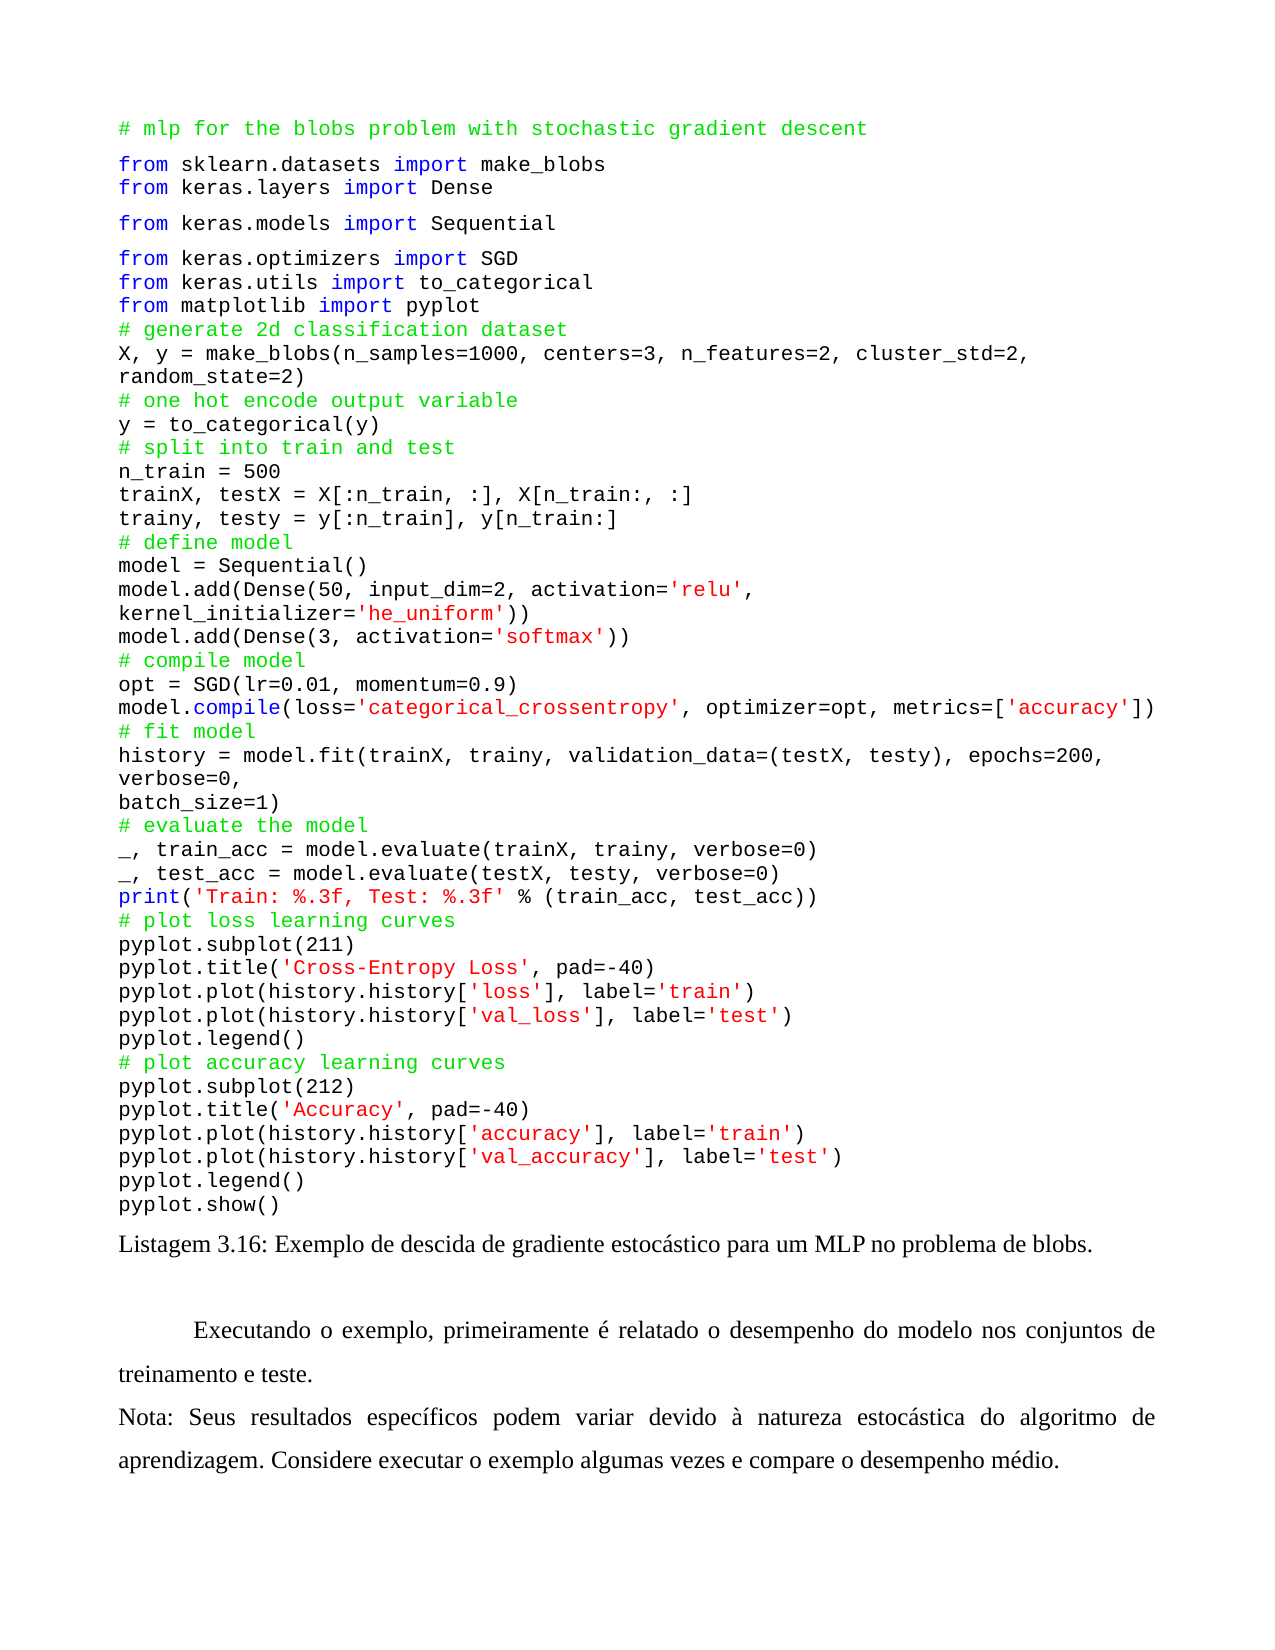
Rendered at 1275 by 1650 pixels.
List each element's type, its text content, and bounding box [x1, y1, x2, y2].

text # one hot encode output variable [118, 390, 1157, 413]
text history = model.fit(trainX, trainy, validation_data=(testX, testy), epochs=200, verbose=0, [118, 744, 1157, 792]
text pyplot.legend() [118, 1170, 1157, 1194]
text # define model [118, 532, 1157, 555]
text pyplot.plot(history.history['accuracy'], label='train') [118, 1123, 1157, 1147]
text from matplotlib import pyplot [118, 295, 1157, 319]
text # plot accuracy learning curves [118, 1052, 1157, 1076]
text pyplot.legend() [118, 1028, 1157, 1052]
text from keras.layers import Dense [118, 177, 1157, 201]
text # mlp for the blobs problem with stochastic gradient descent [118, 118, 1157, 142]
text model.add(Dense(50, input_dim=2, activation='relu', kernel_initializer='he_uniform')) [118, 579, 1157, 626]
text # compile model [118, 650, 1157, 674]
text print('Train: %.3f, Test: %.3f' % (train_acc, test_acc)) [118, 886, 1157, 910]
text opt = SGD(lr=0.01, momentum=0.9) [118, 674, 1157, 697]
text pyplot.plot(history.history['val_loss'], label='test') [118, 1005, 1157, 1028]
text Listagem 3.16: Exemplo de descida de gradiente estocástico para um MLP no problema de blobs. [118, 1229, 1157, 1258]
text # plot loss learning curves [118, 910, 1157, 934]
text batch_size=1) [118, 792, 1157, 816]
text model.add(Dense(3, activation='softmax')) [118, 626, 1157, 650]
text # split into train and test [118, 437, 1157, 461]
text model = Sequential() [118, 555, 1157, 579]
text model.compile(loss='categorical_crossentropy', optimizer=opt, metrics=['accuracy']) [118, 697, 1157, 721]
text Nota: Seus resultados específicos podem variar devido à natureza estocástica do algoritmo de aprendizagem. Considere executar o exemplo algumas vezes e compare o desempenho médio. [118, 1402, 1157, 1474]
text pyplot.title('Cross-Entropy Loss', pad=-40) [118, 957, 1157, 981]
text from keras.models import Sequential [118, 213, 1157, 236]
text _, test_acc = model.evaluate(testX, testy, verbose=0) [118, 863, 1157, 886]
text # generate 2d classification dataset [118, 319, 1157, 343]
text X, y = make_blobs(n_samples=1000, centers=3, n_features=2, cluster_std=2, random_state=2) [118, 343, 1157, 390]
text # evaluate the model [118, 816, 1157, 839]
text trainy, testy = y[:n_train], y[n_train:] [118, 508, 1157, 532]
text pyplot.show() [118, 1194, 1157, 1217]
text trainX, testX = X[:n_train, :], X[n_train:, :] [118, 484, 1157, 508]
text _, train_acc = model.evaluate(trainX, trainy, verbose=0) [118, 839, 1157, 863]
text pyplot.plot(history.history['val_accuracy'], label='test') [118, 1147, 1157, 1170]
text pyplot.subplot(212) [118, 1076, 1157, 1099]
text pyplot.title('Accuracy', pad=-40) [118, 1099, 1157, 1123]
text n_train = 500 [118, 461, 1157, 484]
text y = to_categorical(y) [118, 413, 1157, 437]
text pyplot.plot(history.history['loss'], label='train') [118, 981, 1157, 1005]
text # fit model [118, 721, 1157, 744]
text from keras.utils import to_categorical [118, 272, 1157, 295]
text Executando o exemplo, primeiramente é relatado o desempenho do modelo nos conjuntos de treinamento e teste. [118, 1316, 1157, 1387]
text pyplot.subplot(211) [118, 934, 1157, 957]
text from sklearn.datasets import make_blobs [118, 153, 1157, 177]
text from keras.optimizers import SGD [118, 248, 1157, 272]
